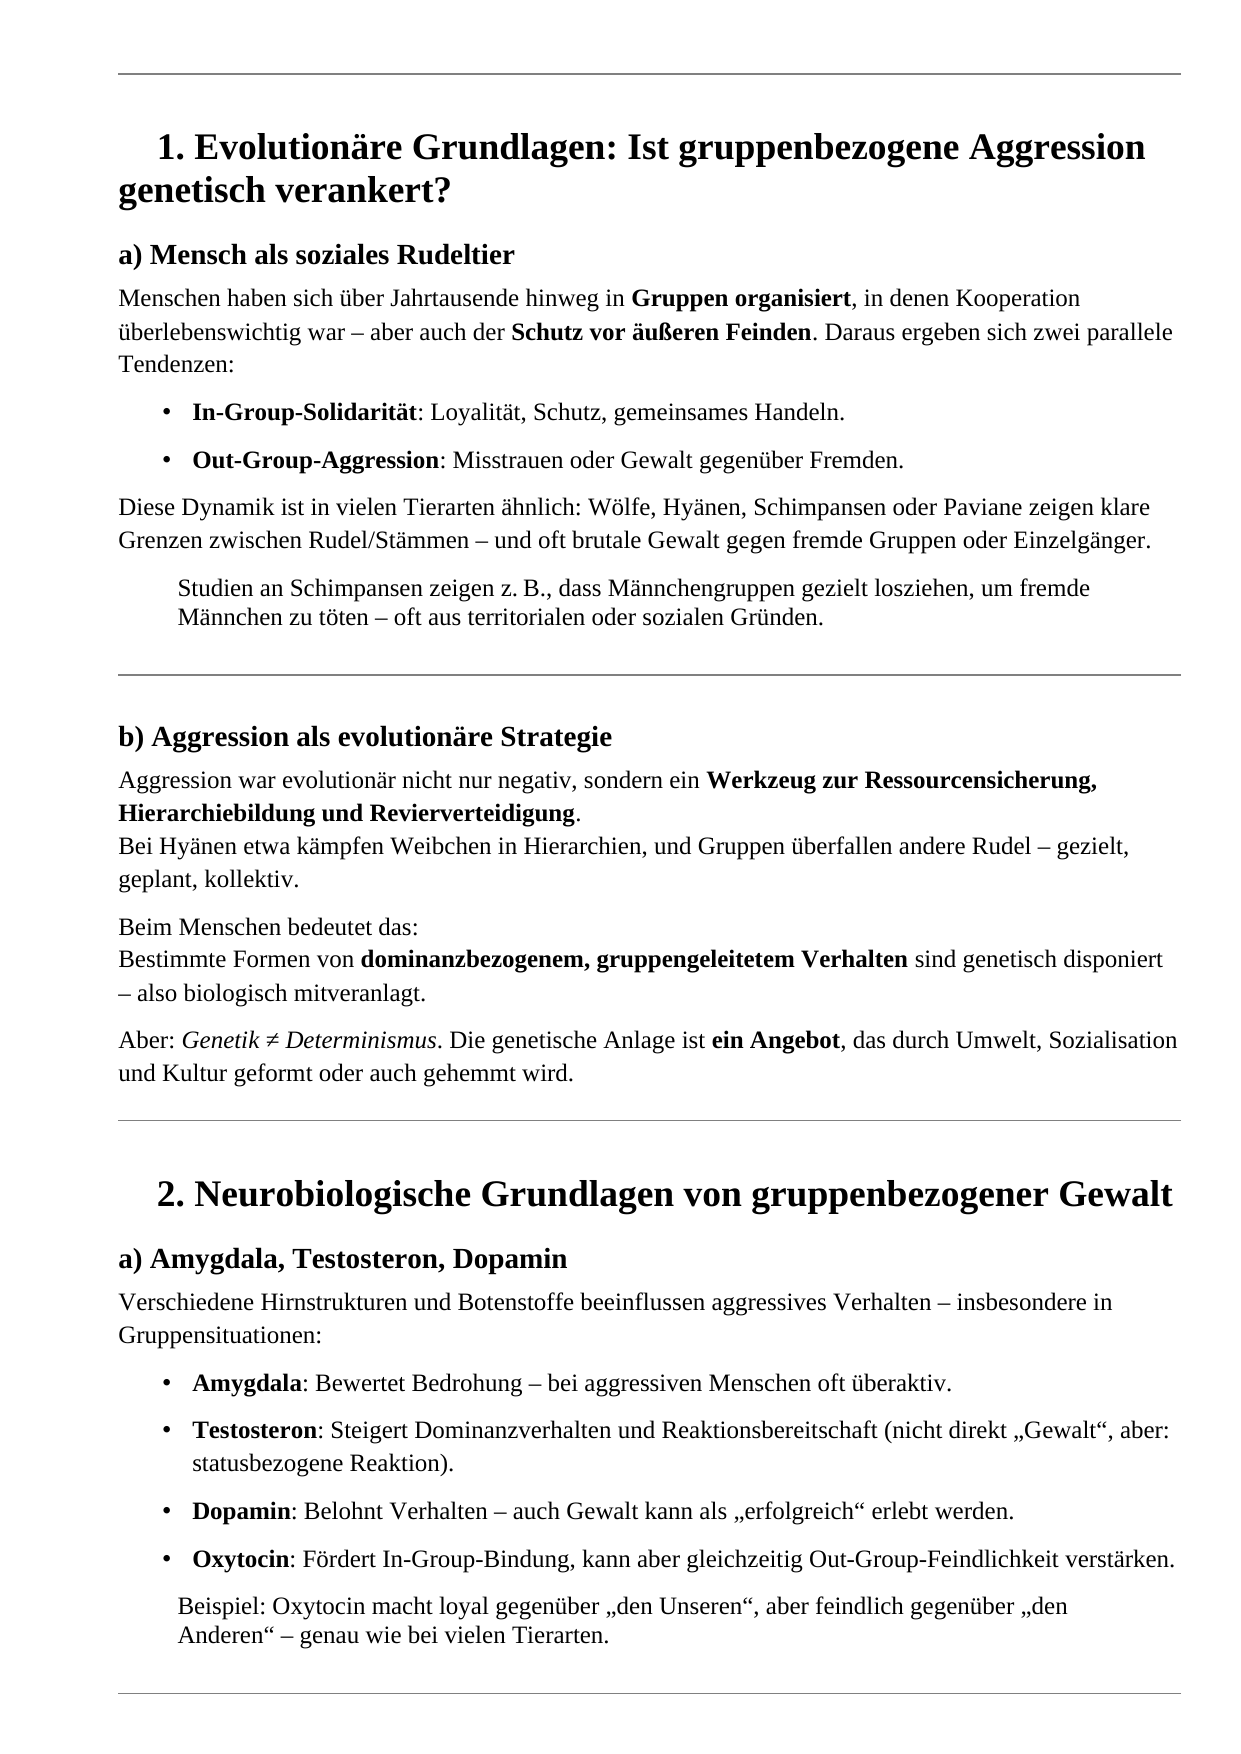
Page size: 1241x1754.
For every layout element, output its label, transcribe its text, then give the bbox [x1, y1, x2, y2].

list In-Group-Solidarität: Loyalität, Schutz, gemeinsames Handeln. [162, 397, 1181, 426]
text Aggression war evolutionär nicht nur negativ, sondern ein Werkzeug zur Ressourcensicherung, Hierarchiebildung und Revierverteidigung. Bei Hyänen etwa kämpfen Weibchen in Hierarchien, und Gruppen überfallen andere Rudel – gezielt, geplant, kollektiv. [118, 765, 1181, 893]
subtitle 🧠 2. Neurobiologische Grundlagen von gruppenbezogener Gewalt [118, 1171, 1181, 1214]
list Amygdala: Bewertet Bedrohung – bei aggressiven Menschen oft überaktiv. [162, 1368, 1181, 1397]
subtitle a) Amygdala, Testosteron, Dopamin [118, 1241, 1181, 1275]
text Diese Dynamik ist in vielen Tierarten ähnlich: Wölfe, Hyänen, Schimpansen oder Paviane zeigen klare Grenzen zwischen Rudel/Stämmen – und oft brutale Gewalt gegen fremde Gruppen oder Einzelgänger. [118, 492, 1181, 554]
list Dopamin: Belohnt Verhalten – auch Gewalt kann als „erfolgreich“ erlebt werden. [162, 1496, 1181, 1525]
text Beim Menschen bedeutet das: Bestimmte Formen von dominanzbezogenem, gruppengeleitetem Verhalten sind genetisch disponiert – also biologisch mitveranlagt. [118, 912, 1181, 1006]
text Beispiel: Oxytocin macht loyal gegenüber „den Unseren“, aber feindlich gegenüber „den Anderen“ – genau wie bei vielen Tierarten. [177, 1591, 1122, 1649]
text Studien an Schimpansen zeigen z. B., dass Männchengruppen gezielt losziehen, um fremde Männchen zu töten – oft aus territorialen oder sozialen Gründen. [177, 573, 1122, 631]
list Oxytocin: Fördert In-Group-Bindung, kann aber gleichzeitig Out-Group-Feindlichkeit verstärken. [162, 1544, 1181, 1572]
subtitle b) Aggression als evolutionäre Strategie [118, 719, 1181, 752]
list Testosteron: Steigert Dominanzverhalten und Reaktionsbereitschaft (nicht direkt „Gewalt“, aber: statusbezogene Reaktion). [162, 1415, 1181, 1477]
text Menschen haben sich über Jahrtausende hinweg in Gruppen organisiert, in denen Kooperation überlebenswichtig war – aber auch der Schutz vor äußeren Feinden. Daraus ergeben sich zwei parallele Tendenzen: [118, 283, 1181, 378]
subtitle 🧬 1. Evolutionäre Grundlagen: Ist gruppenbezogene Aggression genetisch verankert? [118, 124, 1181, 210]
list Out-Group-Aggression: Misstrauen oder Gewalt gegenüber Fremden. [162, 445, 1181, 473]
text Aber: Genetik ≠ Determinismus. Die genetische Anlage ist ein Angebot, das durch Umwelt, Sozialisation und Kultur geformt oder auch gehemmt wird. [118, 1025, 1181, 1087]
text Verschiedene Hirnstrukturen und Botenstoffe beeinflussen aggressives Verhalten – insbesondere in Gruppensituationen: [118, 1287, 1181, 1349]
subtitle a) Mensch als soziales Rudeltier [118, 237, 1181, 271]
